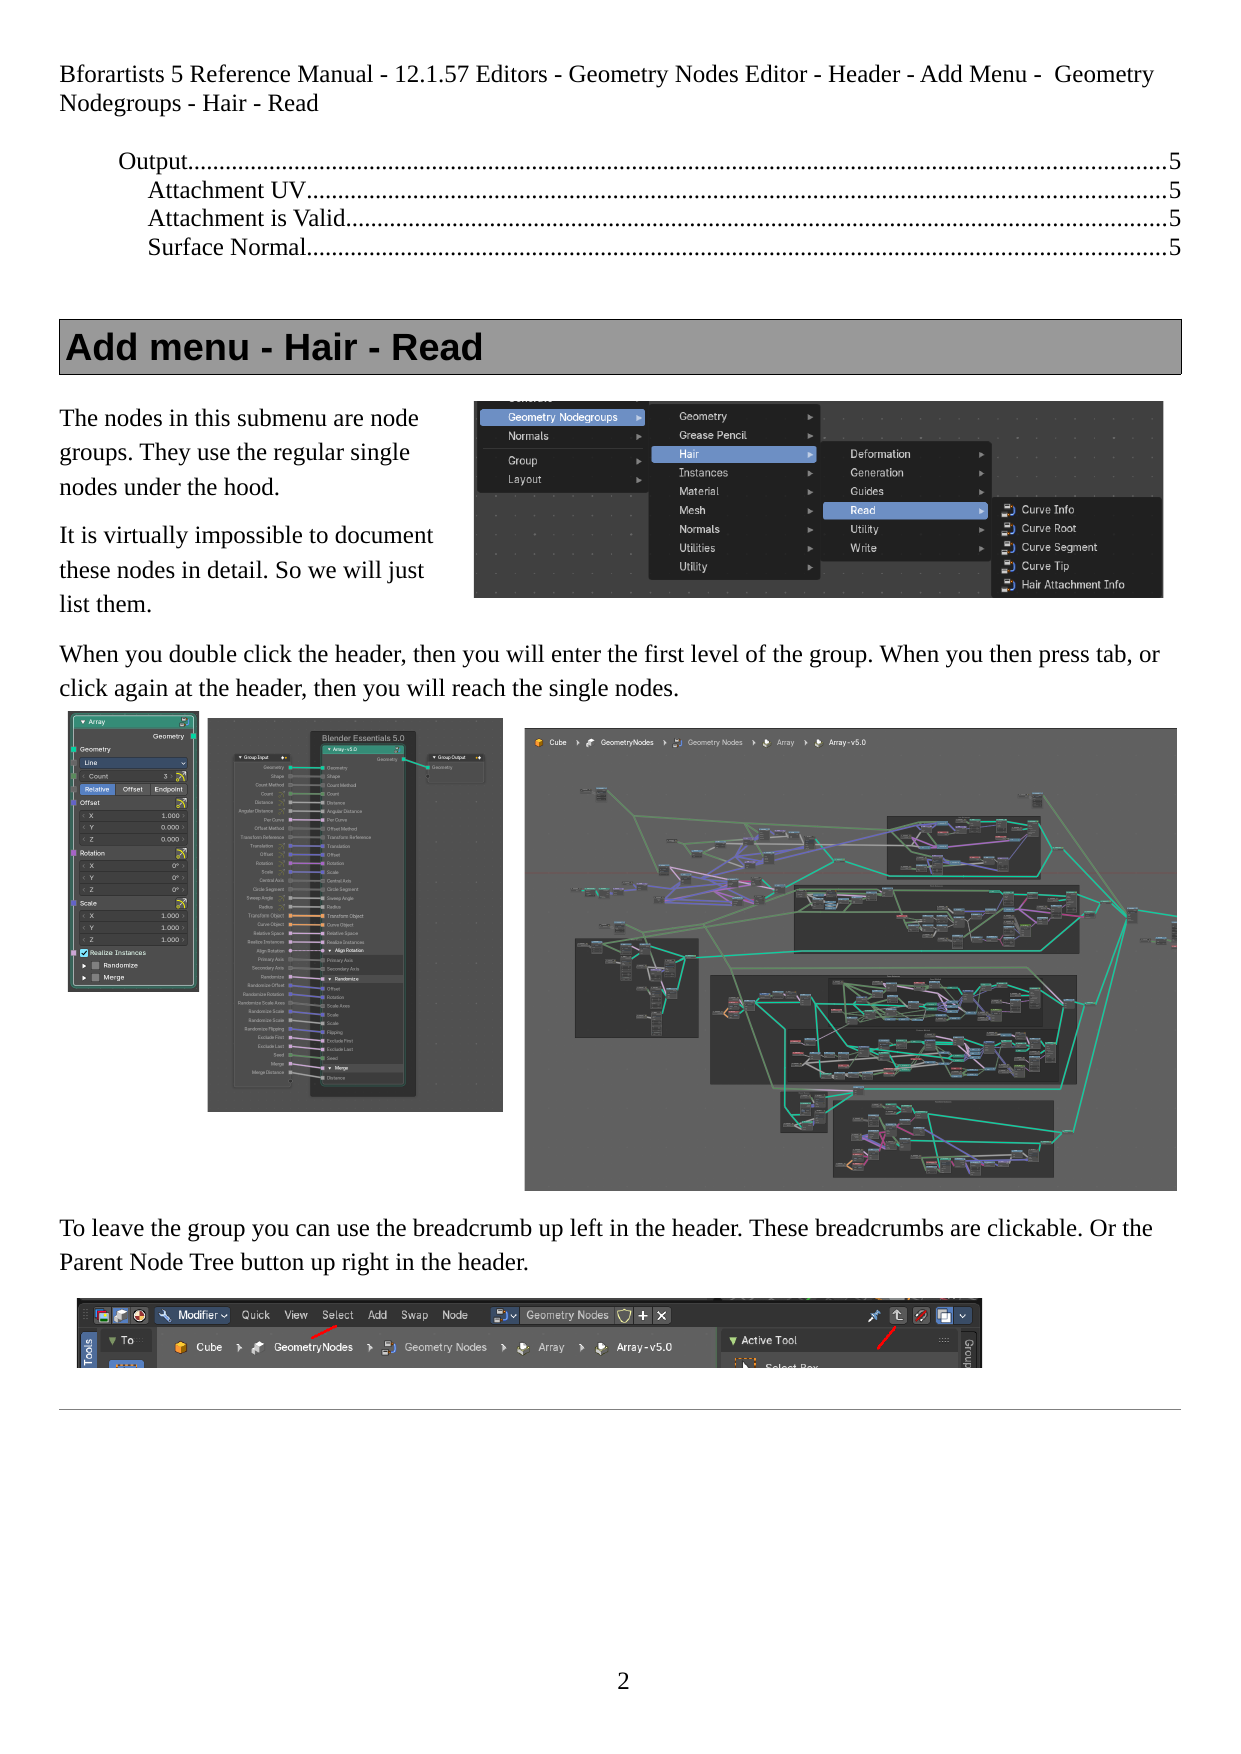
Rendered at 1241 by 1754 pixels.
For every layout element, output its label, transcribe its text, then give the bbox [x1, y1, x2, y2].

picture [76, 1298, 983, 1368]
text Output 5 [118, 146, 1181, 175]
text Surface Normal 5 [147, 232, 1181, 261]
picture [207, 718, 503, 1112]
picture [524, 728, 1177, 1191]
picture [473, 401, 1164, 598]
text Attachment UV 5 [147, 175, 1181, 203]
text Attachment is Valid 5 [147, 203, 1181, 232]
text When you double click the header, then you will enter the first level of the group. When you then press tab, or click again at the header, then you will reach the single nodes. [59, 639, 1181, 702]
text It is virtually impossible to document these nodes in detail. So we will just list them. [59, 521, 1181, 618]
picture [67, 711, 200, 992]
text The nodes in this submenu are node groups. They use the regular single nodes under the hood. [59, 403, 473, 500]
table_header Add menu - Hair - Read [60, 320, 1181, 374]
text To leave the group you can use the breadcrumb up left in the header. These breadcrumbs are clickable. Or the Parent Node Tree button up right in the header. [59, 1213, 1181, 1276]
